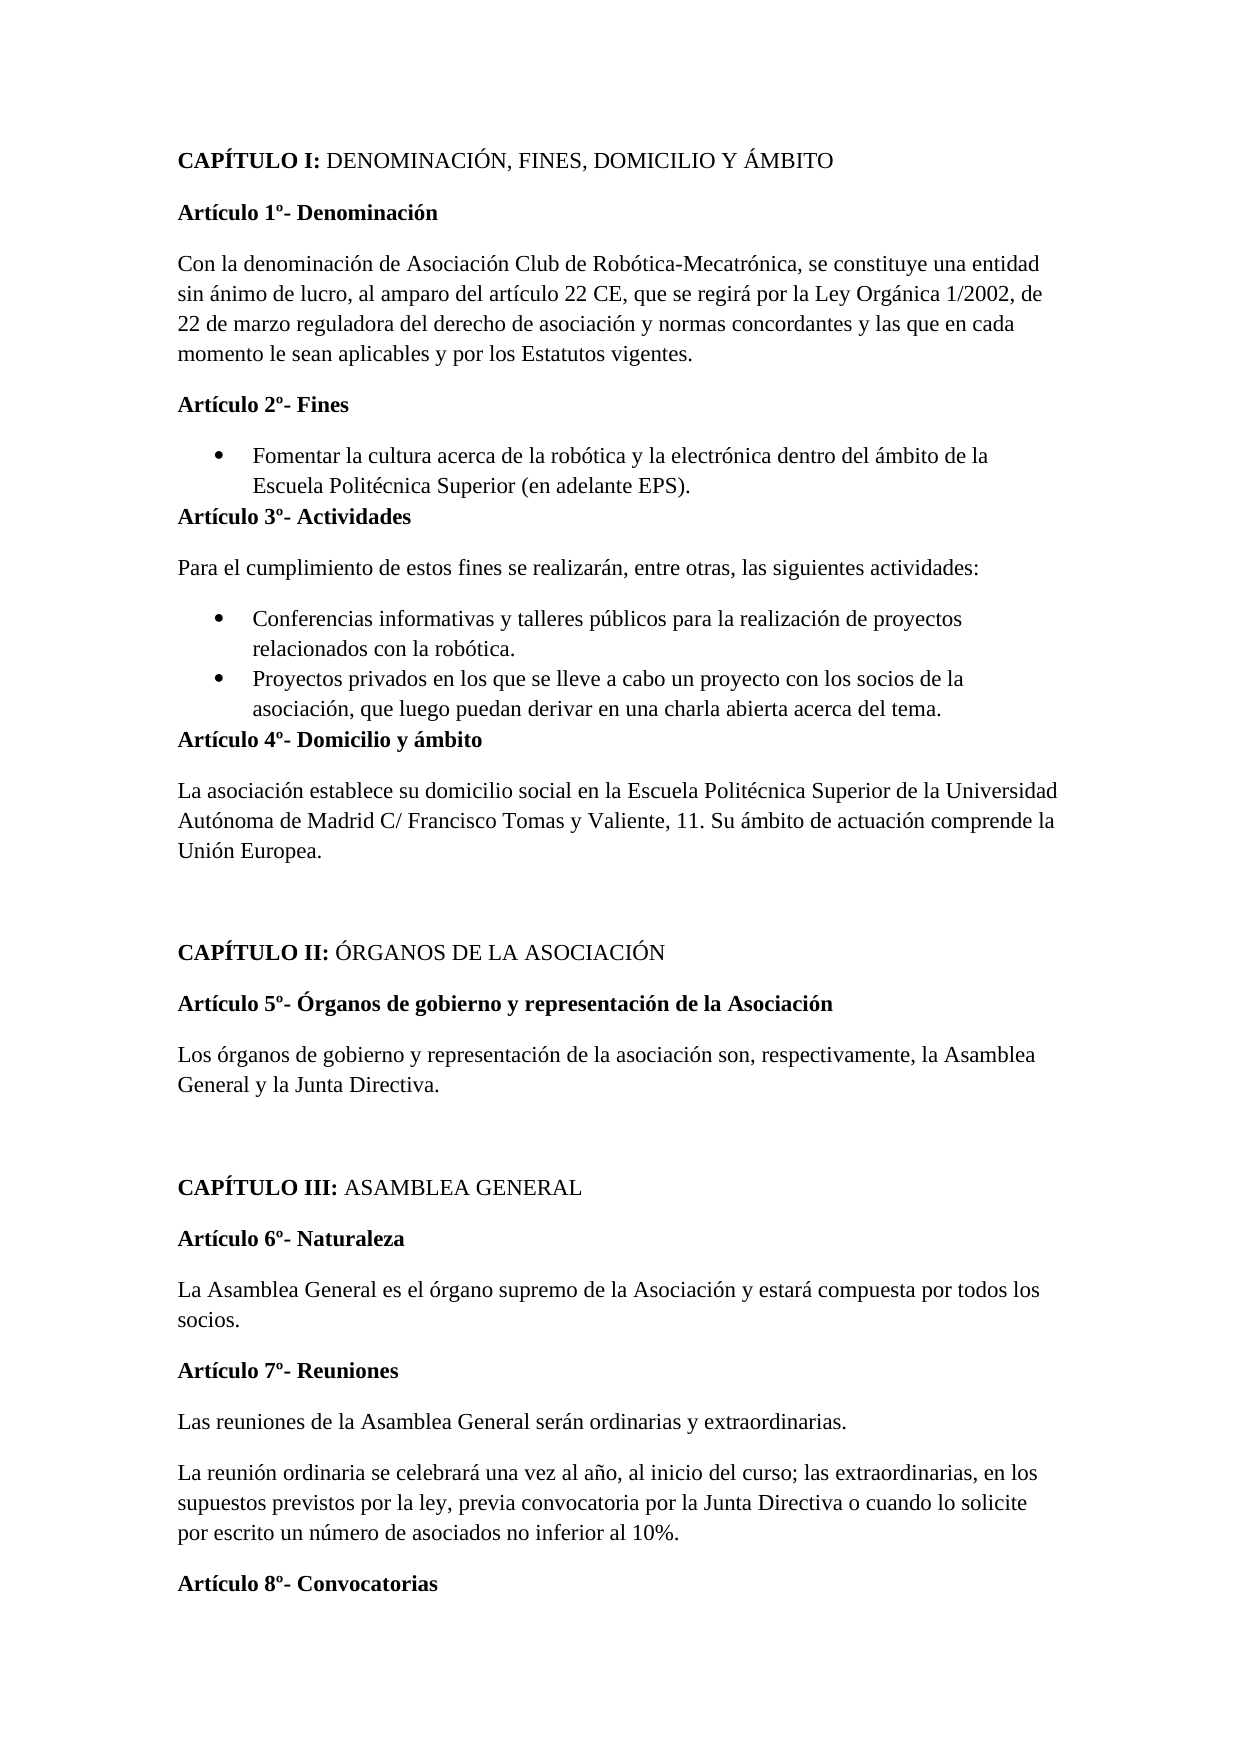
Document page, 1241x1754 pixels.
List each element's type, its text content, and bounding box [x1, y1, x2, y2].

text Artículo 4º- Domicilio y ámbito [177, 726, 1063, 752]
text Las reuniones de la Asamblea General serán ordinarias y extraordinarias. [177, 1408, 1063, 1434]
text Artículo 5º- Órganos de gobierno y representación de la Asociación [177, 990, 1063, 1017]
text Los órganos de gobierno y representación de la asociación son, respectivamente, la Asamblea General y la Junta Directiva. [177, 1041, 1063, 1098]
text CAPÍTULO I: DENOMINACIÓN, FINES, DOMICILIO Y ÁMBITO [177, 148, 1063, 174]
text Artículo 8º- Convocatorias [177, 1571, 1063, 1597]
text CAPÍTULO II: ÓRGANOS DE LA ASOCIACIÓN [177, 939, 1063, 966]
text Con la denominación de Asociación Club de Robótica-Mecatrónica, se constituye una entidad sin ánimo de lucro, al amparo del artículo 22 CE, que se regirá por la Ley Orgánica 1/2002, de 22 de marzo reguladora del derecho de asociación y normas concordantes y las que en cada momento le sean aplicables y por los Estatutos vigentes. [177, 250, 1063, 367]
text Artículo 6º- Naturaleza [177, 1225, 1063, 1251]
text CAPÍTULO III: ASAMBLEA GENERAL [177, 1174, 1063, 1200]
text La asociación establece su domicilio social en la Escuela Politécnica Superior de la Universidad Autónoma de Madrid C/ Francisco Tomas y Valiente, 11. Su ámbito de actuación comprende la Unión Europea. [177, 777, 1063, 863]
list Fomentar la cultura acerca de la robótica y la electrónica dentro del ámbito de la Escuela Politécnica Superior (en adelante EPS). [215, 442, 1063, 499]
text Artículo 7º- Reuniones [177, 1357, 1063, 1383]
text Para el cumplimiento de estos fines se realizarán, entre otras, las siguientes actividades: [177, 554, 1063, 580]
text La Asamblea General es el órgano supremo de la Asociación y estará compuesta por todos los socios. [177, 1276, 1063, 1332]
text Artículo 2º- Fines [177, 391, 1063, 418]
list Proyectos privados en los que se lleve a cabo un proyecto con los socios de la asociación, que luego puedan derivar en una charla abierta acerca del tema. [215, 665, 1063, 722]
text Artículo 3º- Actividades [177, 503, 1063, 529]
text Artículo 1º- Denominación [177, 199, 1063, 225]
text La reunión ordinaria se celebrará una vez al año, al inicio del curso; las extraordinarias, en los supuestos previstos por la ley, previa convocatoria por la Junta Directiva o cuando lo solicite por escrito un número de asociados no inferior al 10%. [177, 1459, 1063, 1546]
list Conferencias informativas y talleres públicos para la realización de proyectos relacionados con la robótica. [215, 605, 1063, 661]
